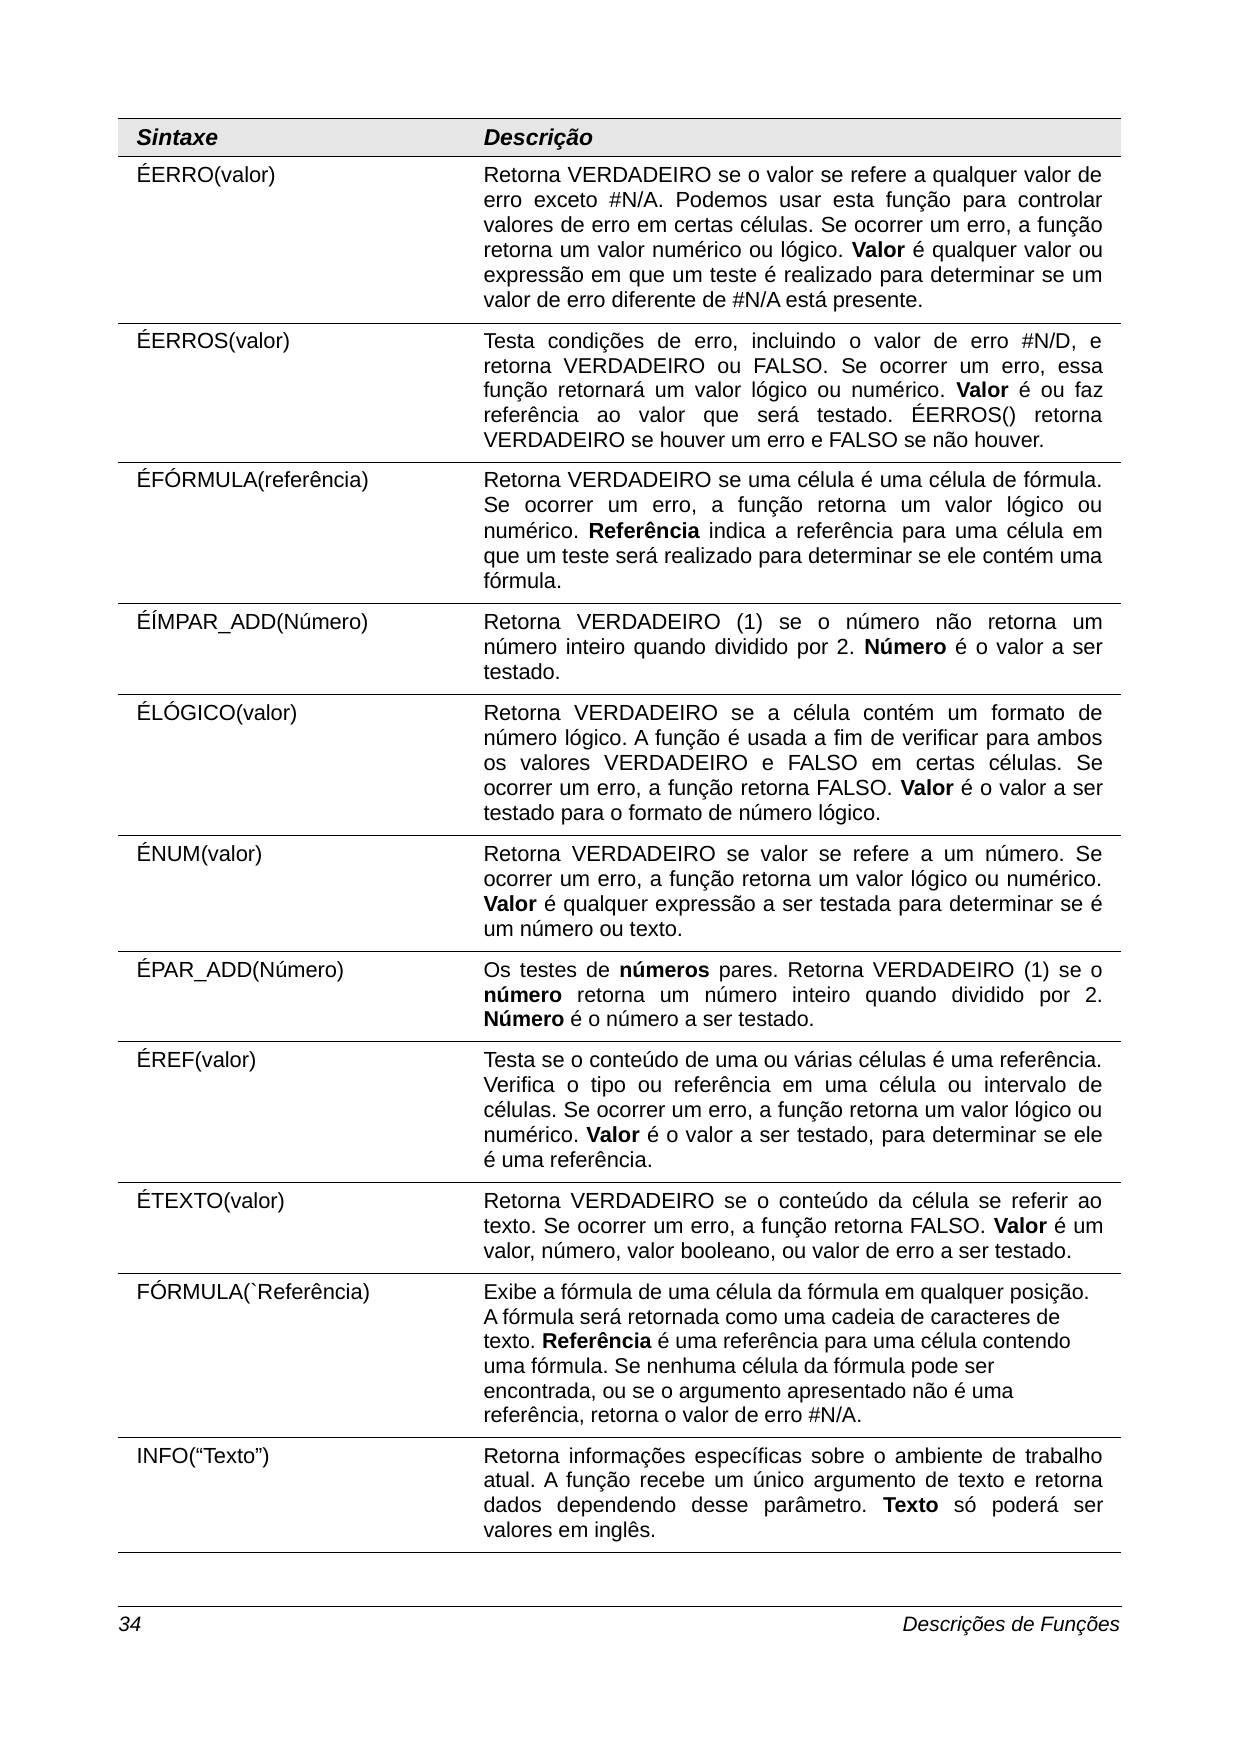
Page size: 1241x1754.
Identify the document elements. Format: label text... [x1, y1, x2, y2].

table_cell Retorna VERDADEIRO se uma célula é uma célula de fórmula. Se ocorrer um erro, a função retorna um valor lógico ou numérico. Referência indica a referência para uma célula em que um teste será realizado para determinar se ele contém uma fórmula. [465, 463, 1121, 603]
table_cell Retorna VERDADEIRO se o valor se refere a qualquer valor de erro exceto #N/A. Podemos usar esta função para controlar valores de erro em certas células. Se ocorrer um erro, a função retorna um valor numérico ou lógico. Valor é qualquer valor ou expressão em que um teste é realizado para determinar se um valor de erro diferente de #N/A está presente. [465, 157, 1121, 322]
table_cell ÉFÓRMULA(referência) [118, 463, 465, 603]
table_cell Testa condições de erro, incluindo o valor de erro #N/D, e retorna VERDADEIRO ou FALSO. Se ocorrer um erro, essa função retornará um valor lógico ou numérico. Valor é ou faz referência ao valor que será testado. ÉERROS() retorna VERDADEIRO se houver um erro e FALSO se não houver. [465, 324, 1121, 462]
table_cell Os testes de números pares. Retorna VERDADEIRO (1) se o número retorna um número inteiro quando dividido por 2. Número é o número a ser testado. [465, 952, 1121, 1041]
table_cell ÉREF(valor) [118, 1042, 465, 1182]
table_cell Retorna VERDADEIRO se a célula contém um formato de número lógico. A função é usada a fim de verificar para ambos os valores VERDADEIRO e FALSO em certas células. Se ocorrer um erro, a função retorna FALSO. Valor é o valor a ser testado para o formato de número lógico. [465, 695, 1121, 835]
table_cell FÓRMULA(`Referência) [118, 1274, 465, 1437]
table_cell ÉTEXTO(valor) [118, 1183, 465, 1273]
table_cell Retorna VERDADEIRO se o conteúdo da célula se referir ao texto. Se ocorrer um erro, a função retorna FALSO. Valor é um valor, número, valor booleano, ou valor de erro a ser testado. [465, 1183, 1121, 1273]
table_cell ÉERROS(valor) [118, 324, 465, 462]
table_cell INFO(“Texto”) [118, 1438, 465, 1552]
table_cell ÉLÓGICO(valor) [118, 695, 465, 835]
table_cell Testa se o conteúdo de uma ou várias células é uma referência. Verifica o tipo ou referência em uma célula ou intervalo de células. Se ocorrer um erro, a função retorna um valor lógico ou numérico. Valor é o valor a ser testado, para determinar se ele é uma referência. [465, 1042, 1121, 1182]
table_header Sintaxe [118, 119, 465, 156]
table_cell Exibe a fórmula de uma célula da fórmula em qualquer posição. A fórmula será retornada como uma cadeia de caracteres de texto. Referência é uma referência para uma célula contendo uma fórmula. Se nenhuma célula da fórmula pode ser encontrada, ou se o argumento apresentado não é uma referência, retorna o valor de erro #N/A. [465, 1274, 1121, 1437]
table_cell ÉERRO(valor) [118, 157, 465, 322]
table_cell Retorna VERDADEIRO se valor se refere a um número. Se ocorrer um erro, a função retorna um valor lógico ou numérico. Valor é qualquer expressão a ser testada para determinar se é um número ou texto. [465, 836, 1121, 951]
table_cell ÉNUM(valor) [118, 836, 465, 951]
table_cell Retorna informações específicas sobre o ambiente de trabalho atual. A função recebe um único argumento de texto e retorna dados dependendo desse parâmetro. Texto só poderá ser valores em inglês. [465, 1438, 1121, 1552]
table_cell ÉÍMPAR_ADD(Número) [118, 604, 465, 694]
table_cell ÉPAR_ADD(Número) [118, 952, 465, 1041]
table_header Descrição [465, 119, 1121, 156]
table_cell Retorna VERDADEIRO (1) se o número não retorna um número inteiro quando dividido por 2. Número é o valor a ser testado. [465, 604, 1121, 694]
